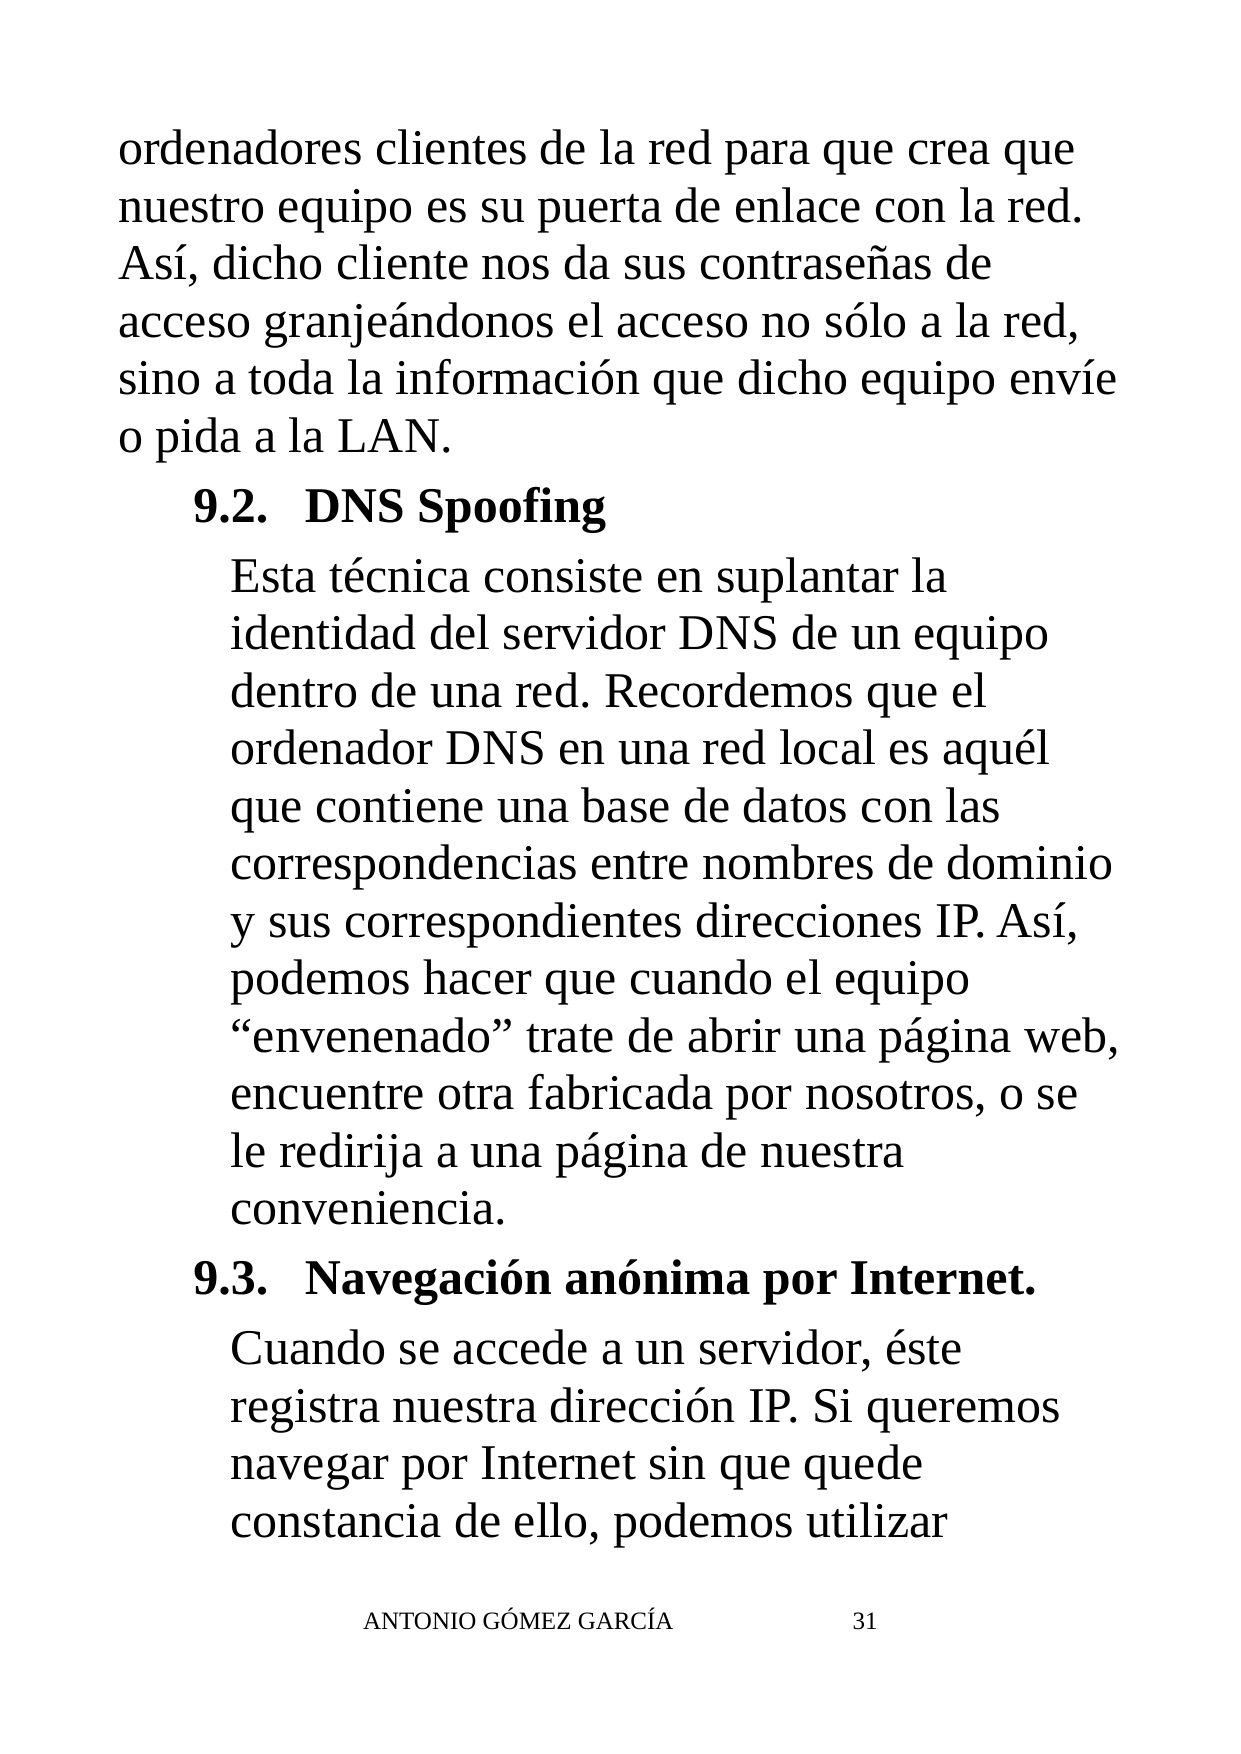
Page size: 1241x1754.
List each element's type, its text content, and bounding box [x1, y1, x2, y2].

list Navegación anónima por Internet. [193, 1248, 1122, 1306]
text ordenadores clientes de la red para que crea que nuestro equipo es su puerta de enlace con la red. Así, dicho cliente nos da sus contraseñas de acceso granjeándonos el acceso no sólo a la red, sino a toda la información que dicho equipo envíe o pida a la LAN. [118, 118, 1122, 463]
list DNS Spoofing [193, 476, 1122, 533]
list Cuando se accede a un servidor, éste registra nuestra dirección IP. Si queremos navegar por Internet sin que quede constancia de ello, podemos utilizar [193, 1318, 1122, 1548]
list Esta técnica consiste en suplantar la identidad del servidor DNS de un equipo dentro de una red. Recordemos que el ordenador DNS en una red local es aquél que contiene una base de datos con las correspondencias entre nombres de dominio y sus correspondientes direcciones IP. Así, podemos hacer que cuando el equipo “envenenado” trate de abrir una página web, encuentre otra fabricada por nosotros, o se le redirija a una página de nuestra conveniencia. [193, 546, 1122, 1236]
